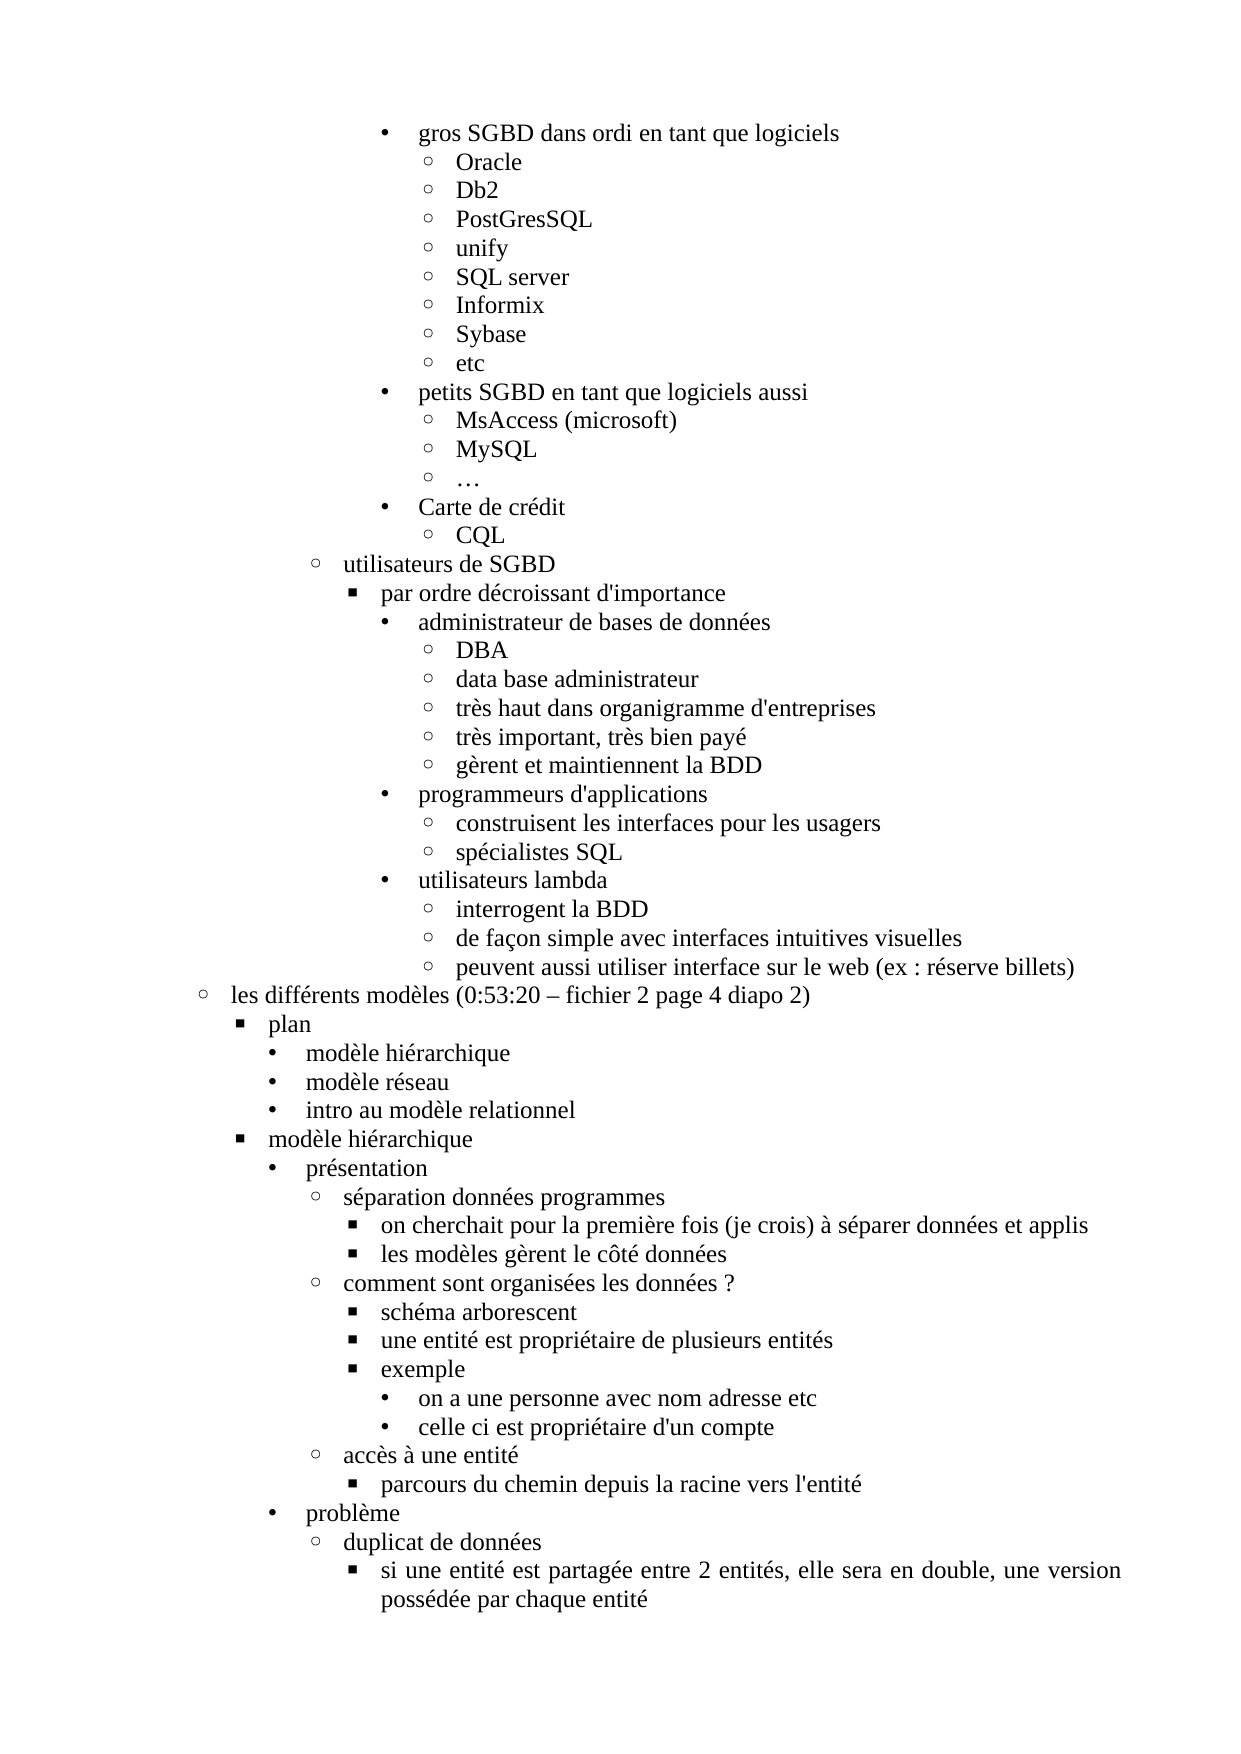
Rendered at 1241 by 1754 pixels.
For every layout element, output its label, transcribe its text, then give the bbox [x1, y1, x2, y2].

list SQL server [418, 262, 1122, 291]
list une entité est propriétaire de plusieurs entités [343, 1326, 1122, 1354]
list etc [418, 348, 1122, 377]
list schéma arborescent [343, 1297, 1122, 1326]
list gèrent et maintiennent la BDD [418, 751, 1122, 779]
list CQL [418, 521, 1122, 549]
list utilisateurs de SGBD [306, 549, 1122, 578]
list très important, très bien payé [418, 722, 1122, 751]
list utilisateurs lambda [381, 866, 1122, 894]
list Db2 [418, 176, 1122, 204]
list Informix [418, 291, 1122, 319]
list Carte de crédit [381, 492, 1122, 521]
list Oracle [418, 147, 1122, 176]
list … [418, 463, 1122, 492]
list si une entité est partagée entre 2 entités, elle sera en double, une version possédée par chaque entité [343, 1556, 1122, 1613]
list Sybase [418, 319, 1122, 348]
list très haut dans organigramme d'entreprises [418, 693, 1122, 722]
list PostGresSQL [418, 204, 1122, 233]
list les modèles gèrent le côté données [343, 1239, 1122, 1268]
list parcours du chemin depuis la racine vers l'entité [343, 1469, 1122, 1498]
list comment sont organisées les données ? [306, 1268, 1122, 1297]
list duplicat de données [306, 1527, 1122, 1556]
list intro au modèle relationnel [268, 1096, 1122, 1124]
list par ordre décroissant d'importance [343, 578, 1122, 607]
list on a une personne avec nom adresse etc [381, 1383, 1122, 1412]
list les différents modèles (0:53:20 – fichier 2 page 4 diapo 2) [193, 981, 1122, 1009]
list data base administrateur [418, 664, 1122, 693]
list celle ci est propriétaire d'un compte [381, 1412, 1122, 1441]
list DBA [418, 636, 1122, 664]
list modèle hiérarchique [268, 1038, 1122, 1067]
list spécialistes SQL [418, 837, 1122, 866]
list modèle réseau [268, 1067, 1122, 1096]
list on cherchait pour la première fois (je crois) à séparer données et applis [343, 1211, 1122, 1239]
list construisent les interfaces pour les usagers [418, 808, 1122, 837]
list de façon simple avec interfaces intuitives visuelles [418, 923, 1122, 952]
list programmeurs d'applications [381, 779, 1122, 808]
list plan [231, 1009, 1122, 1038]
list MySQL [418, 434, 1122, 463]
list administrateur de bases de données [381, 607, 1122, 636]
list unify [418, 233, 1122, 262]
list séparation données programmes [306, 1182, 1122, 1211]
list peuvent aussi utiliser interface sur le web (ex : réserve billets) [418, 952, 1122, 981]
list présentation [268, 1153, 1122, 1182]
list MsAccess (microsoft) [418, 406, 1122, 434]
list interrogent la BDD [418, 894, 1122, 923]
list petits SGBD en tant que logiciels aussi [381, 377, 1122, 406]
list exemple [343, 1354, 1122, 1383]
list accès à une entité [306, 1441, 1122, 1469]
list problème [268, 1498, 1122, 1527]
list gros SGBD dans ordi en tant que logiciels [381, 118, 1122, 147]
list modèle hiérarchique [231, 1124, 1122, 1153]
